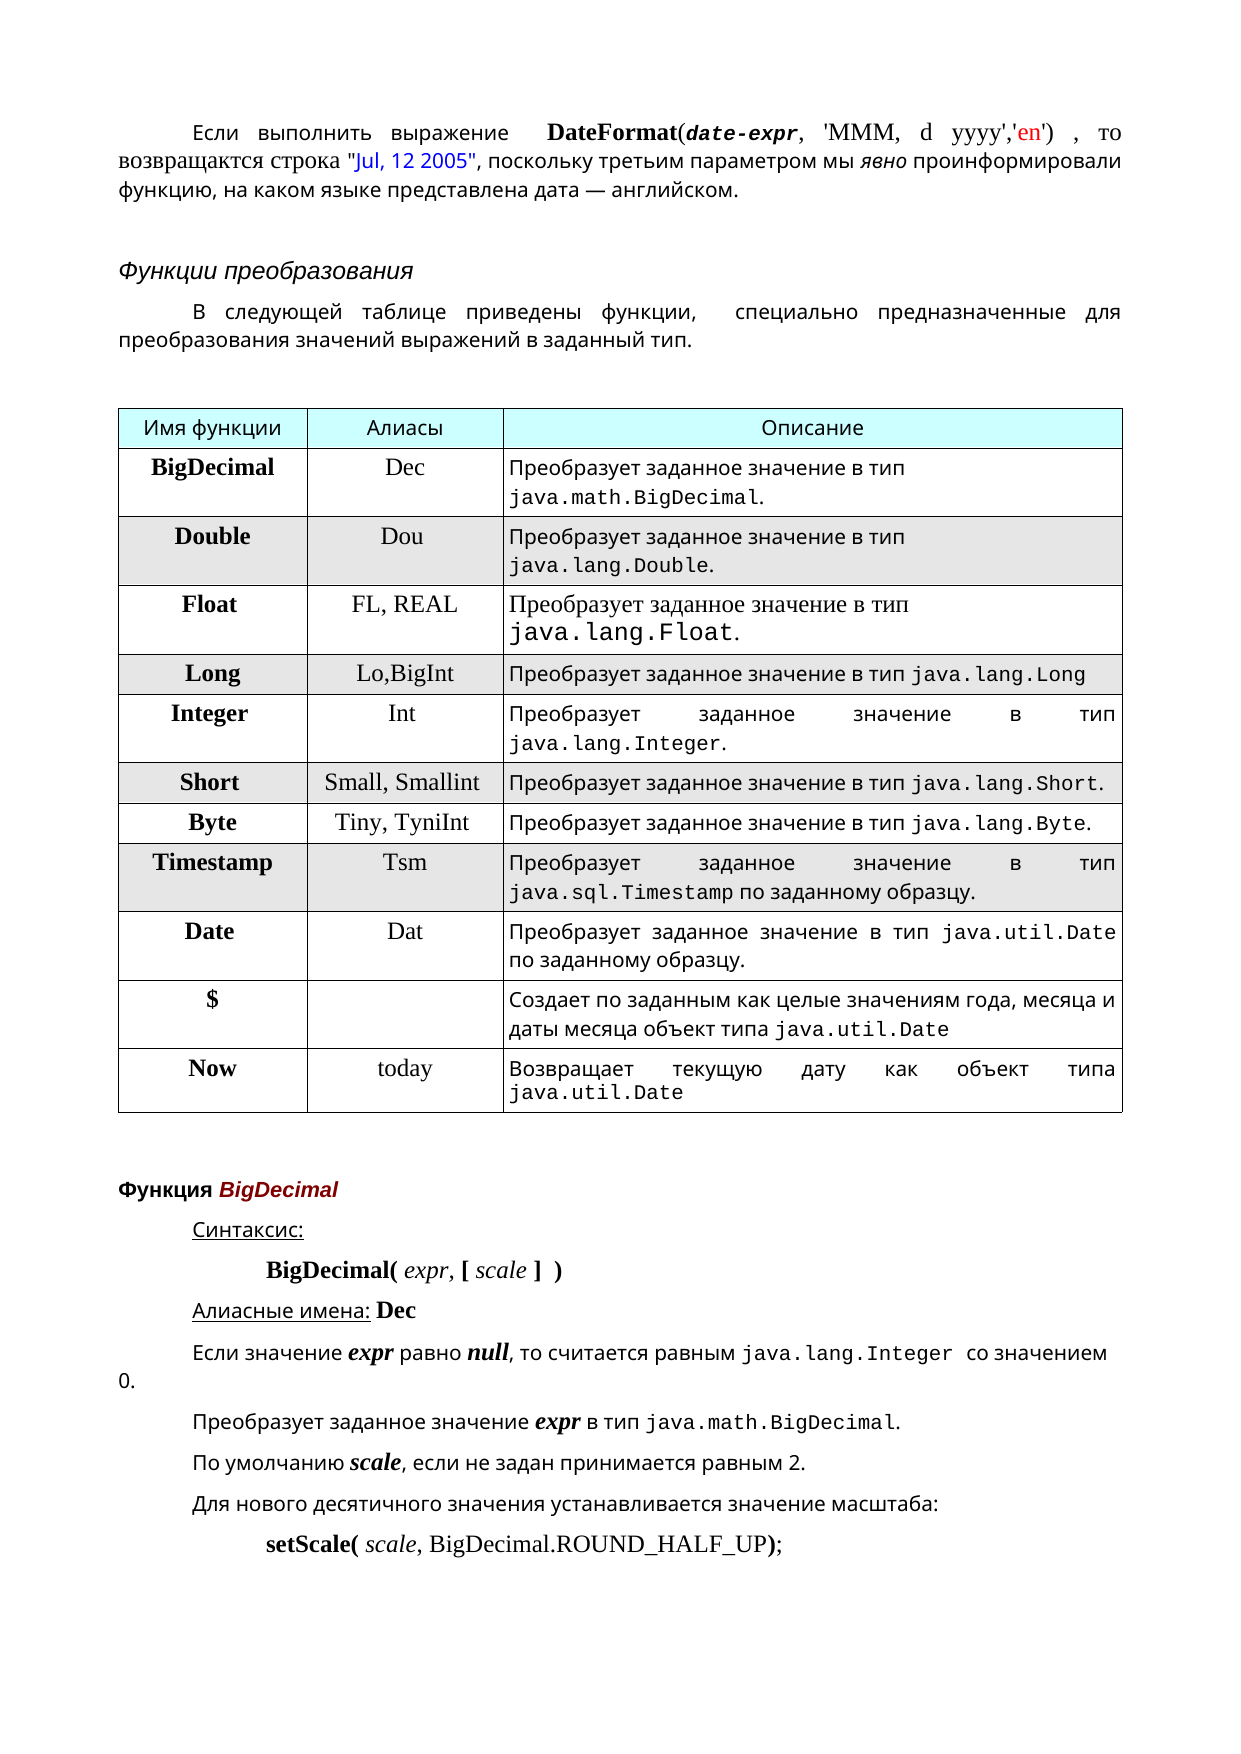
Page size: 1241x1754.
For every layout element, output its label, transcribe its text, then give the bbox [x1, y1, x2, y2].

text Преобразует заданное значение expr в тип java.math.BigDecimal. [118, 1407, 1122, 1436]
table_cell Timestamp [119, 844, 307, 911]
text В следующей таблице приведены функции, специально предназначенные для преобразования значений выражений в заданный тип. [118, 297, 1122, 354]
table_cell Integer [119, 695, 307, 762]
table_cell Tsm [308, 844, 503, 911]
table_cell Преобразует заданное значение в тип java.sql.Timestamp по заданному образцу. [504, 844, 1122, 911]
table_cell Возвращает текущую дату как объект типа java.util.Date [504, 1049, 1122, 1112]
text Синтаксис: [118, 1215, 1122, 1243]
table_cell BigDecimal [119, 449, 307, 516]
table_cell today [308, 1049, 503, 1112]
table_cell Now [119, 1049, 307, 1112]
table_cell $ [119, 981, 307, 1048]
text BigDecimal( expr, [ scale ] ) [118, 1256, 1122, 1284]
table_cell Short [119, 763, 307, 802]
text По умолчанию scale, если не задан принимается равным 2. [118, 1448, 1122, 1477]
text setScale( scale, BigDecimal.ROUND_HALF_UP); [118, 1530, 1122, 1558]
table_cell Преобразует заданное значение в тип java.lang.Short. [504, 763, 1122, 802]
table_cell Преобразует заданное значение в тип java.lang.Integer. [504, 695, 1122, 762]
table_cell Dou [308, 517, 503, 584]
table_cell Преобразует заданное значение в тип java.lang.Float. [504, 586, 1122, 654]
table_cell Dec [308, 449, 503, 516]
table_cell Int [308, 695, 503, 762]
table_cell Lo,BigInt [308, 655, 503, 694]
table_cell Преобразует заданное значение в тип java.lang.Double. [504, 517, 1122, 584]
text Для нового десятичного значения устанавливается значение масштаба: [118, 1489, 1122, 1517]
table_cell Преобразует заданное значение в тип java.lang.Long [504, 655, 1122, 694]
table_cell Преобразует заданное значение в тип java.math.BigDecimal. [504, 449, 1122, 516]
text Алиасные имена: Dec [118, 1297, 1122, 1325]
table_cell Tiny, TyniInt [308, 804, 503, 842]
table_header Описание [504, 409, 1122, 447]
table_cell Преобразует заданное значение в тип java.lang.Byte. [504, 804, 1122, 842]
subtitle Функции преобразования [118, 257, 1122, 285]
table_cell Создает по заданным как целые значениям года, месяца и даты месяца объект типа java.util.Date [504, 981, 1122, 1048]
table_cell Double [119, 517, 307, 584]
subtitle Функция BigDecimal [118, 1178, 1122, 1202]
text Если значение expr равно null, то считается равным java.lang.Integer со значением 0. [118, 1338, 1122, 1394]
table_cell Long [119, 655, 307, 694]
table_cell Dat [308, 912, 503, 979]
table_cell Float [119, 586, 307, 654]
table_cell [308, 981, 503, 1048]
table_header Имя функции [119, 409, 307, 447]
table_cell Small, Smallint [308, 763, 503, 802]
table_cell Date [119, 912, 307, 979]
text Если выполнить выражение DateFormat(date-expr, 'MMM, d yyyy','en') , то возвращактся строка "Jul, 12 2005", поскольку третьим параметром мы явно проинформировали функцию, на каком языке представлена дата — английском. [118, 118, 1122, 203]
table_header Алиасы [308, 409, 503, 447]
table_cell Byte [119, 804, 307, 842]
table_cell Преобразует заданное значение в тип java.util.Date по заданному образцу. [504, 912, 1122, 979]
table_cell FL, REAL [308, 586, 503, 654]
